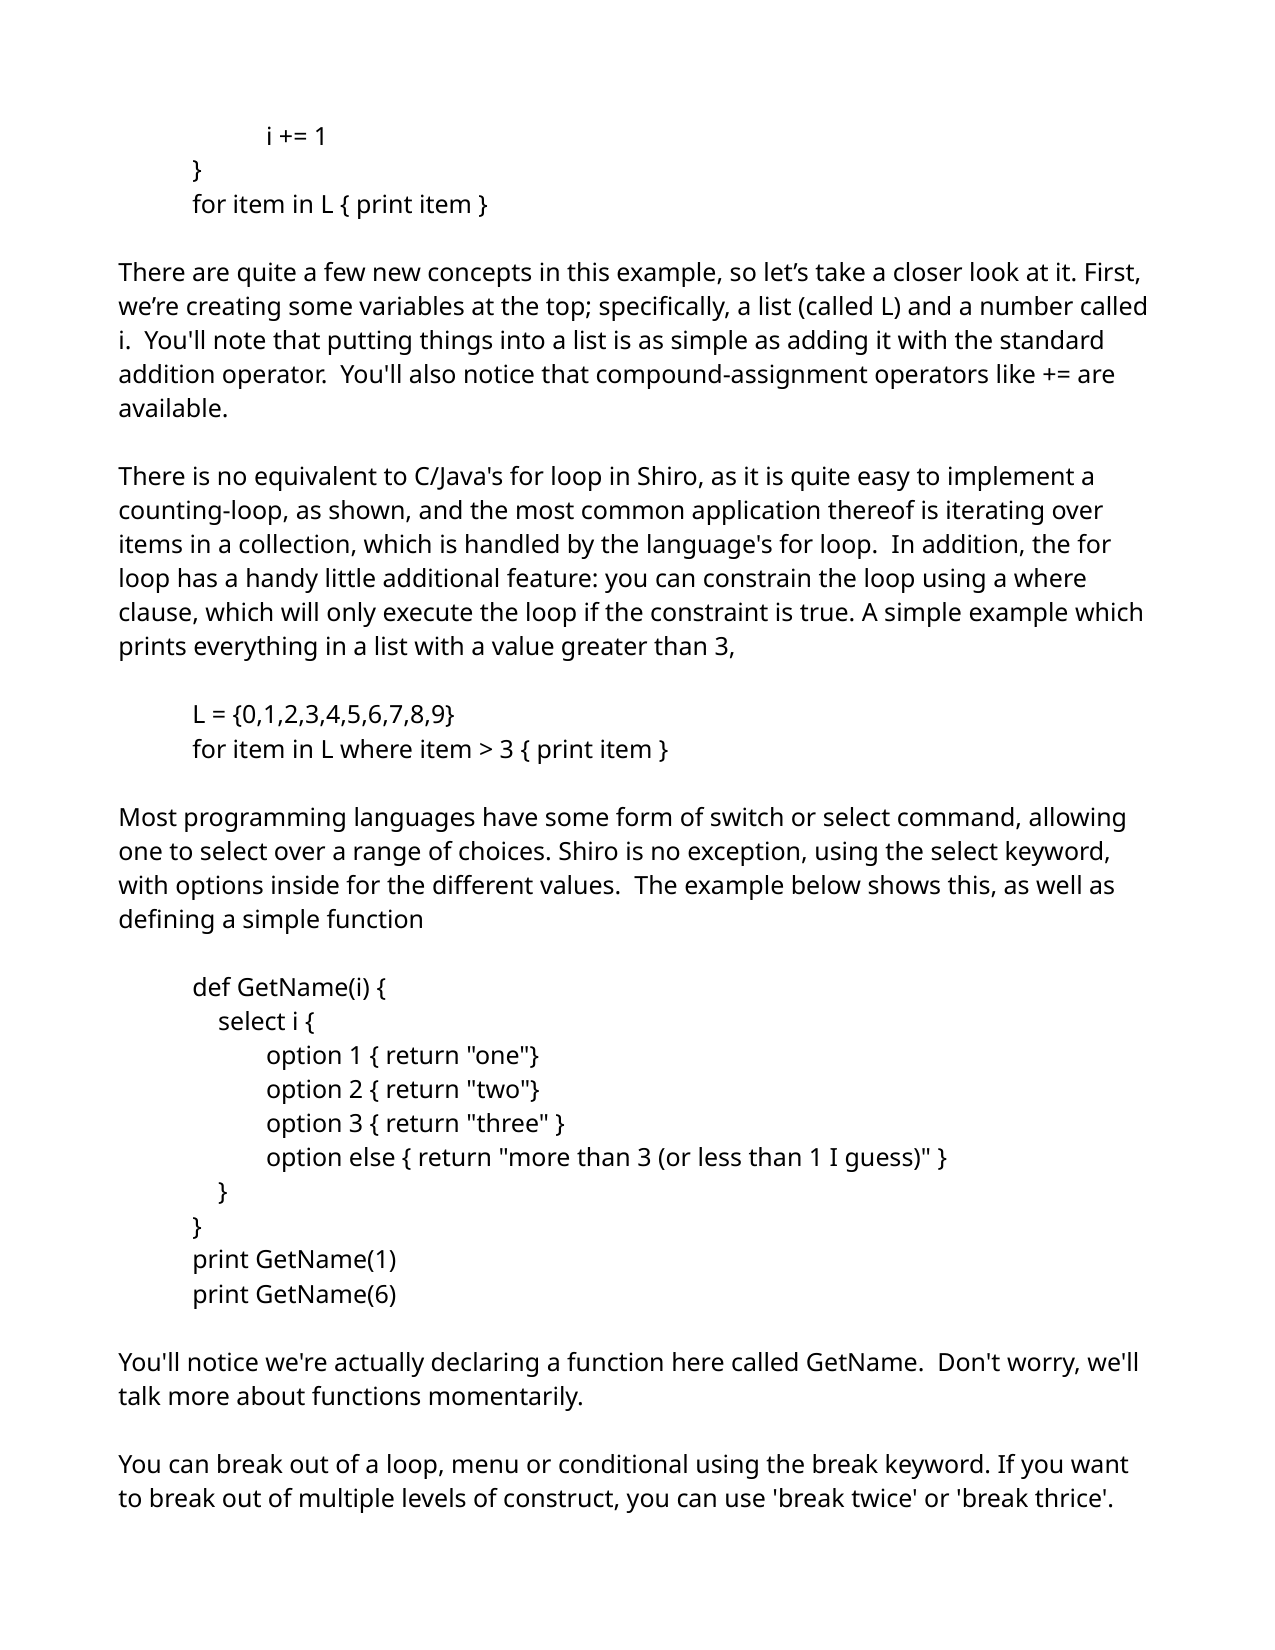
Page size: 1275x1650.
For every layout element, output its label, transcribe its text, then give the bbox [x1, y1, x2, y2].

text for item in L { print item } [118, 186, 1157, 220]
text print GetName(6) [118, 1276, 1157, 1310]
text You'll notice we're actually declaring a function here called GetName. Don't worry, we'll talk more about functions momentarily. [118, 1344, 1157, 1412]
text option 3 { return "three" } [118, 1106, 1157, 1140]
text print GetName(1) [118, 1242, 1157, 1276]
text } [118, 1208, 1157, 1242]
text def GetName(i) { [118, 970, 1157, 1004]
text } [118, 152, 1157, 186]
text option else { return "more than 3 (or less than 1 I guess)" } [118, 1140, 1157, 1174]
text i += 1 [118, 118, 1157, 152]
text select i { [118, 1004, 1157, 1038]
text There are quite a few new concepts in this example, so let’s take a closer look at it. First, we’re creating some variables at the top; specifically, a list (called L) and a number called i. You'll note that putting things into a list is as simple as adding it with the standard addition operator. You'll also notice that compound-assignment operators like += are available. [118, 254, 1157, 425]
text option 2 { return "two"} [118, 1072, 1157, 1106]
text You can break out of a loop, menu or conditional using the break keyword. If you want to break out of multiple levels of construct, you can use 'break twice' or 'break thrice'. [118, 1447, 1157, 1515]
text L = {0,1,2,3,4,5,6,7,8,9} [118, 697, 1157, 731]
text There is no equivalent to C/Java's for loop in Shiro, as it is quite easy to implement a counting-loop, as shown, and the most common application thereof is iterating over items in a collection, which is handled by the language's for loop. In addition, the for loop has a handy little additional feature: you can constrain the loop using a where clause, which will only execute the loop if the constraint is true. A simple example which prints everything in a list with a value greater than 3, [118, 459, 1157, 663]
text Most programming languages have some form of switch or select command, allowing one to select over a range of choices. Shiro is no exception, using the select keyword, with options inside for the different values. The example below shows this, as well as defining a simple function [118, 799, 1157, 936]
text for item in L where item > 3 { print item } [118, 731, 1157, 765]
text option 1 { return "one"} [118, 1038, 1157, 1072]
text } [118, 1174, 1157, 1208]
